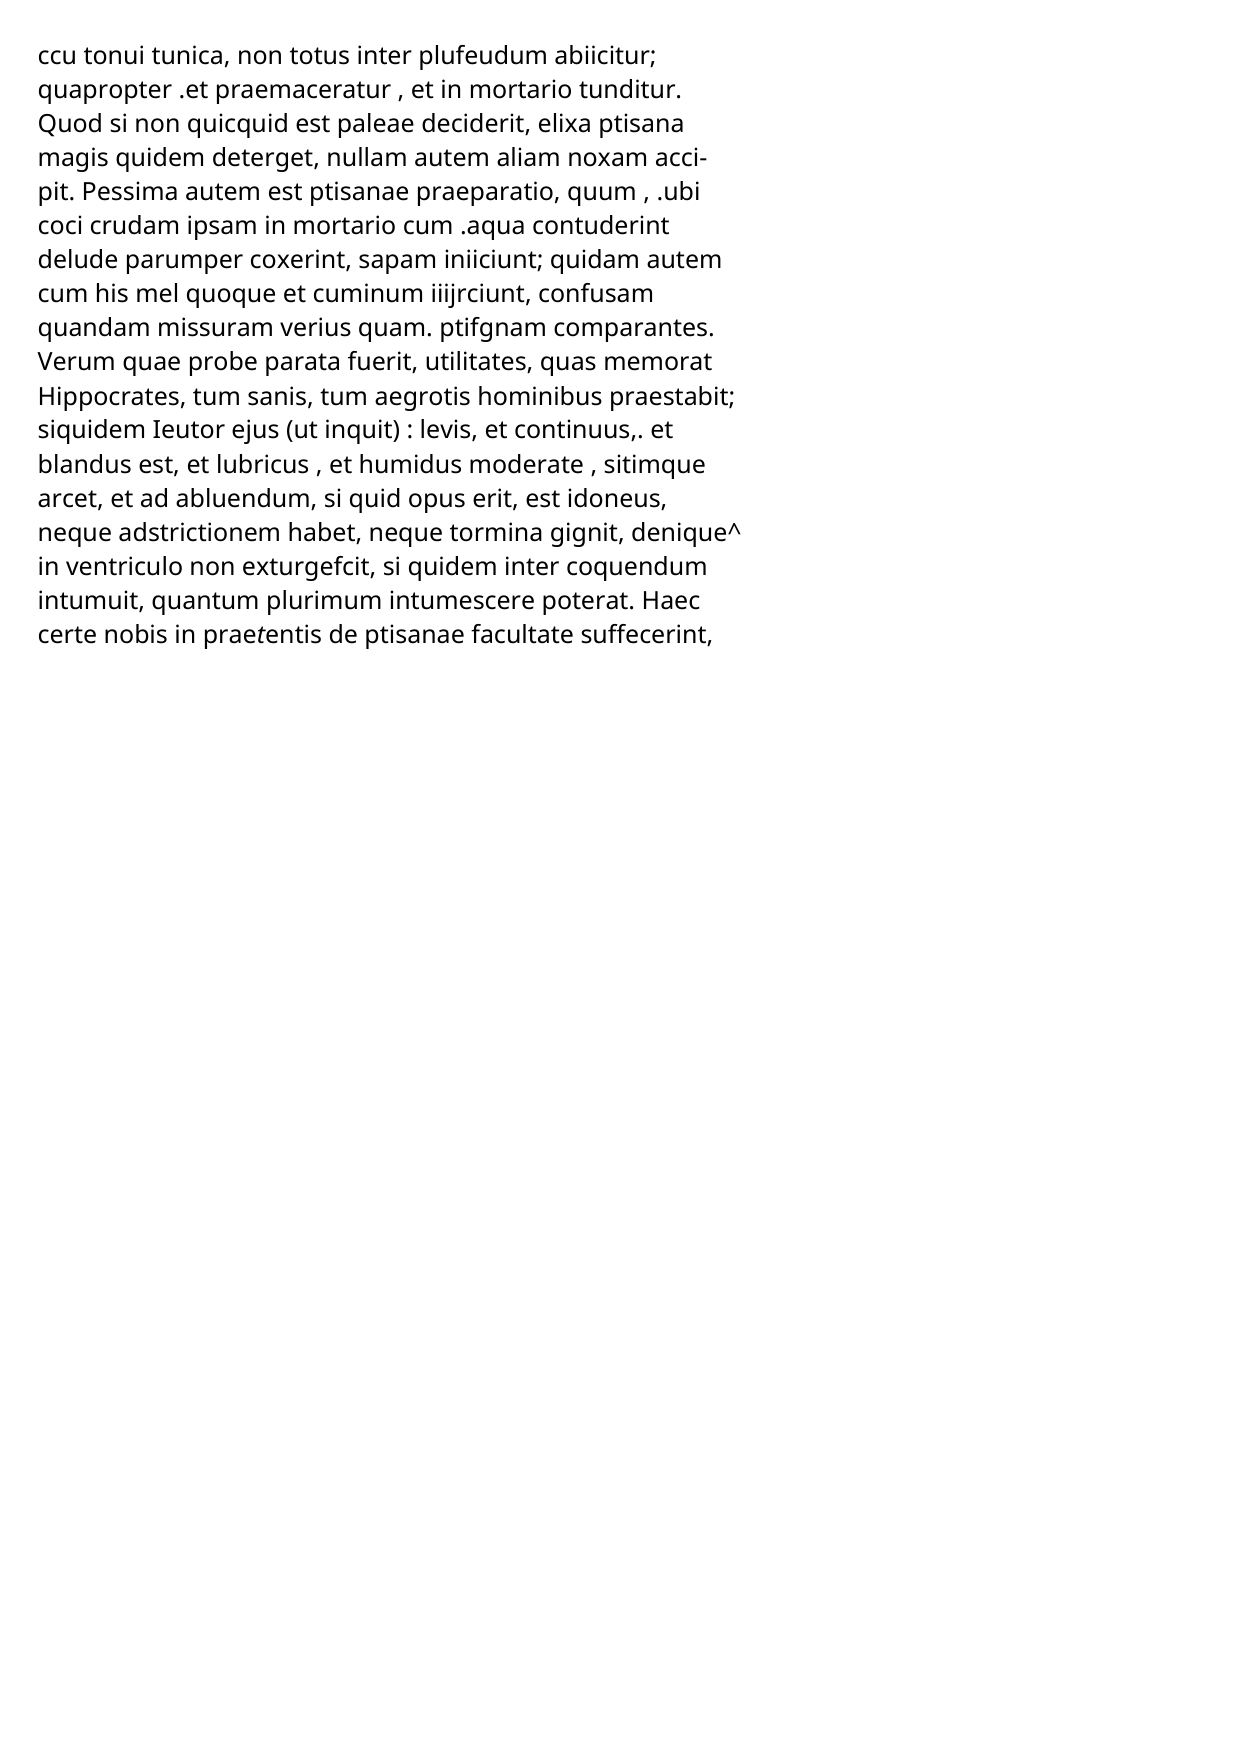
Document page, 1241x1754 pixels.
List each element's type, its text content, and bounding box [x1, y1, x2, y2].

text ccu tonui tunica, non totus inter plufeudum abiicitur; quapropter .et praemaceratur , et in mortario tunditur. Quod si non quicquid est paleae deciderit, elixa ptisana magis quidem deterget, nullam autem aliam noxam acci- pit. Pessima autem est ptisanae praeparatio, quum , .ubi coci crudam ipsam in mortario cum .aqua contuderint delude parumper coxerint, sapam iniiciunt; quidam autem cum his mel quoque et cuminum iiijrciunt, confusam quandam missuram verius quam. ptifgnam comparantes. Verum quae probe parata fuerit, utilitates, quas memorat Hippocrates, tum sanis, tum aegrotis hominibus praestabit; siquidem Ieutor ejus (ut inquit) : levis, et continuus,. et blandus est, et lubricus , et humidus moderate , sitimque arcet, et ad abluendum, si quid opus erit, est idoneus, neque adstrictionem habet, neque tormina gignit, denique^ in ventriculo non exturgefcit, si quidem inter coquendum intumuit, quantum plurimum intumescere poterat. Haec certe nobis in praetentis de ptisanae facultate suffecerint, [37, 37, 1203, 651]
